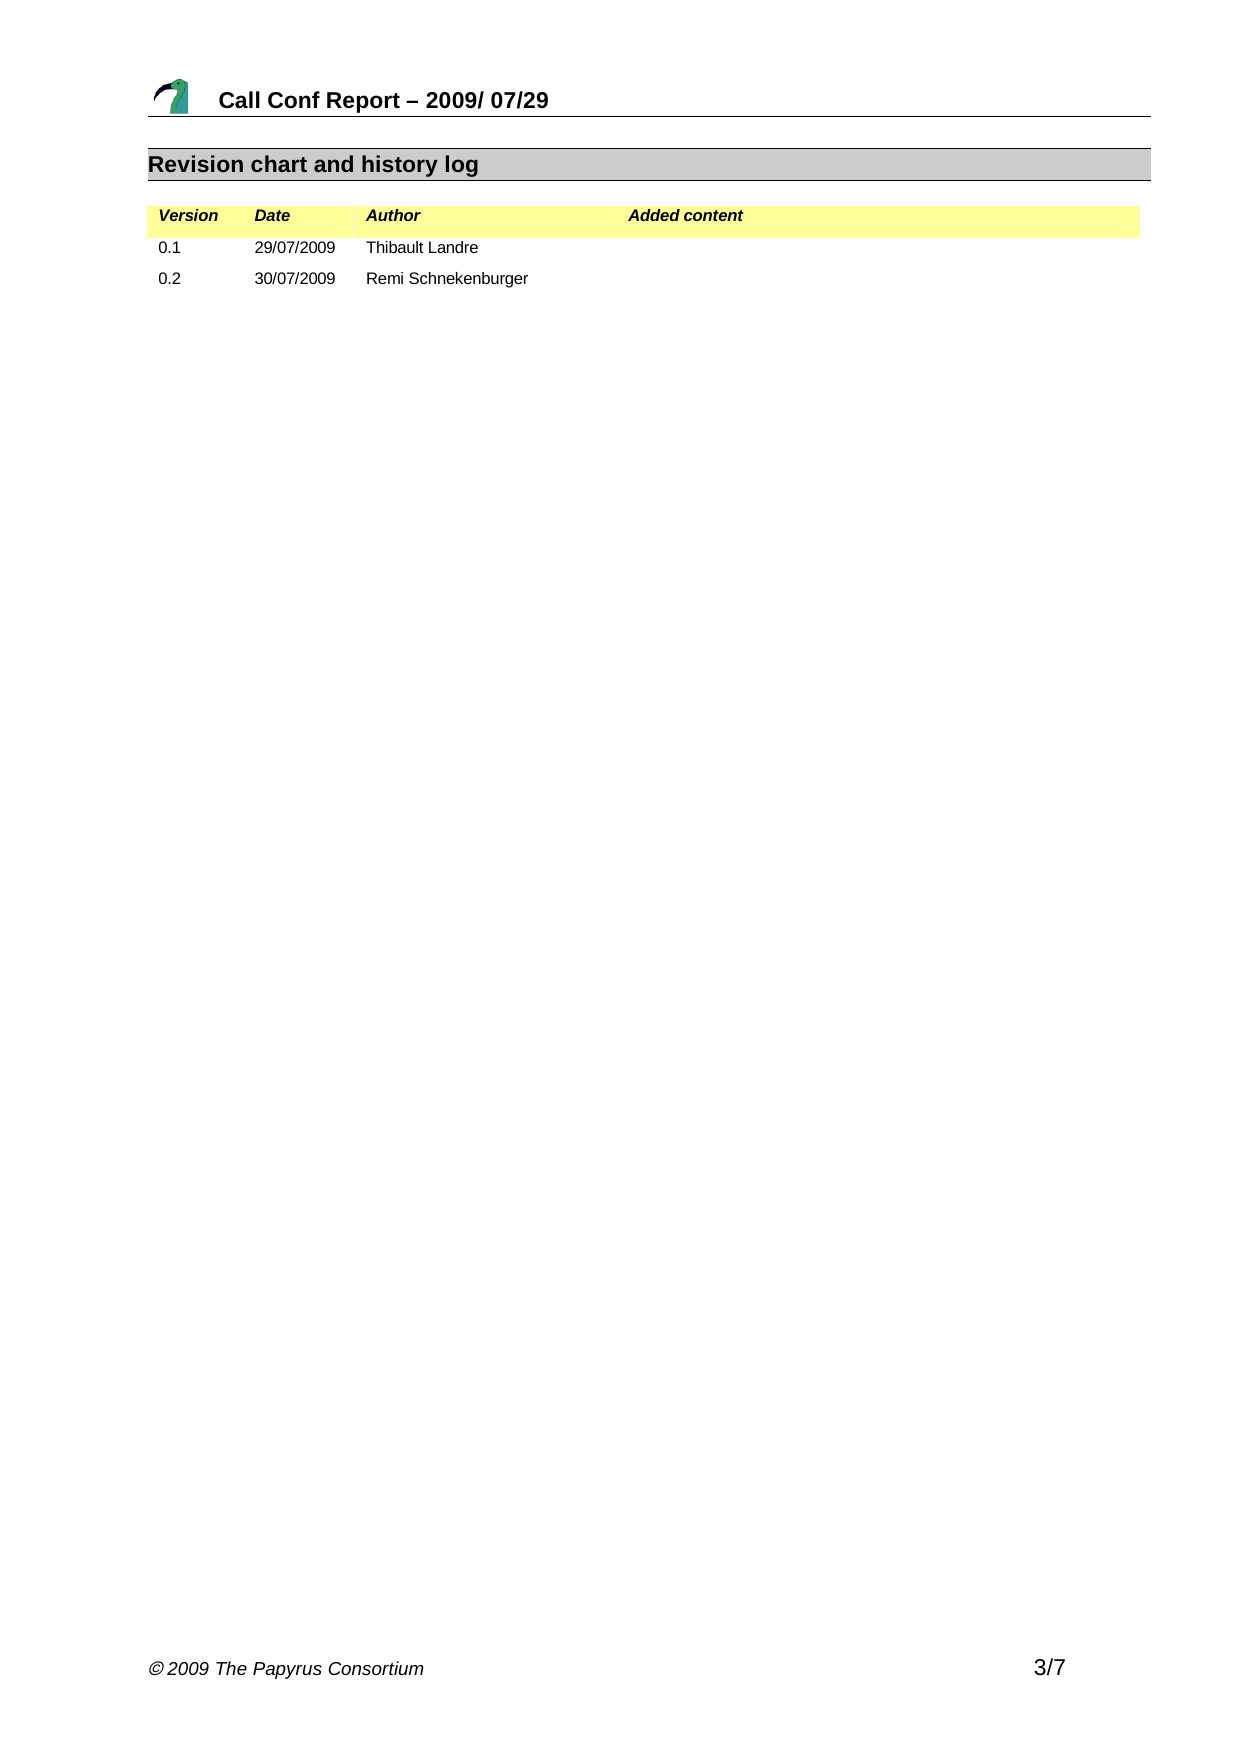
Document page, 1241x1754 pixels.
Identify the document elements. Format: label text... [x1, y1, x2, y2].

table_header Version [147, 206, 243, 238]
table_cell 0.1 [147, 238, 243, 269]
picture [153, 79, 189, 114]
table_cell [243, 301, 354, 332]
table_cell [147, 332, 243, 364]
table_cell [147, 459, 243, 490]
table_cell [355, 459, 617, 490]
table_cell [147, 301, 243, 332]
table_cell [617, 364, 1140, 395]
table_header Added content [617, 206, 1140, 238]
subtitle Revision chart and history log [148, 149, 1151, 180]
table_cell [243, 364, 354, 395]
table_cell [617, 395, 1140, 427]
table_cell [243, 395, 354, 427]
table_cell Thibault Landre [355, 238, 617, 269]
table_cell [355, 427, 617, 458]
table_cell [147, 427, 243, 458]
table_cell [243, 459, 354, 490]
table_header Author [355, 206, 617, 238]
table_cell 30/07/2009 [243, 269, 354, 301]
table_cell 29/07/2009 [243, 238, 354, 269]
table_cell [617, 427, 1140, 458]
table_cell [617, 332, 1140, 364]
table_cell [617, 238, 1140, 269]
table_cell [355, 364, 617, 395]
table_cell [243, 332, 354, 364]
table_cell Remi Schnekenburger [355, 269, 617, 301]
table_cell [355, 395, 617, 427]
table_cell [147, 395, 243, 427]
table_cell 0.2 [147, 269, 243, 301]
table_cell [355, 301, 617, 332]
table_header Date [243, 206, 354, 238]
table_cell [355, 332, 617, 364]
table_cell [617, 301, 1140, 332]
table_cell [147, 364, 243, 395]
table_cell [243, 427, 354, 458]
table_cell [617, 459, 1140, 490]
table_cell [617, 269, 1140, 301]
